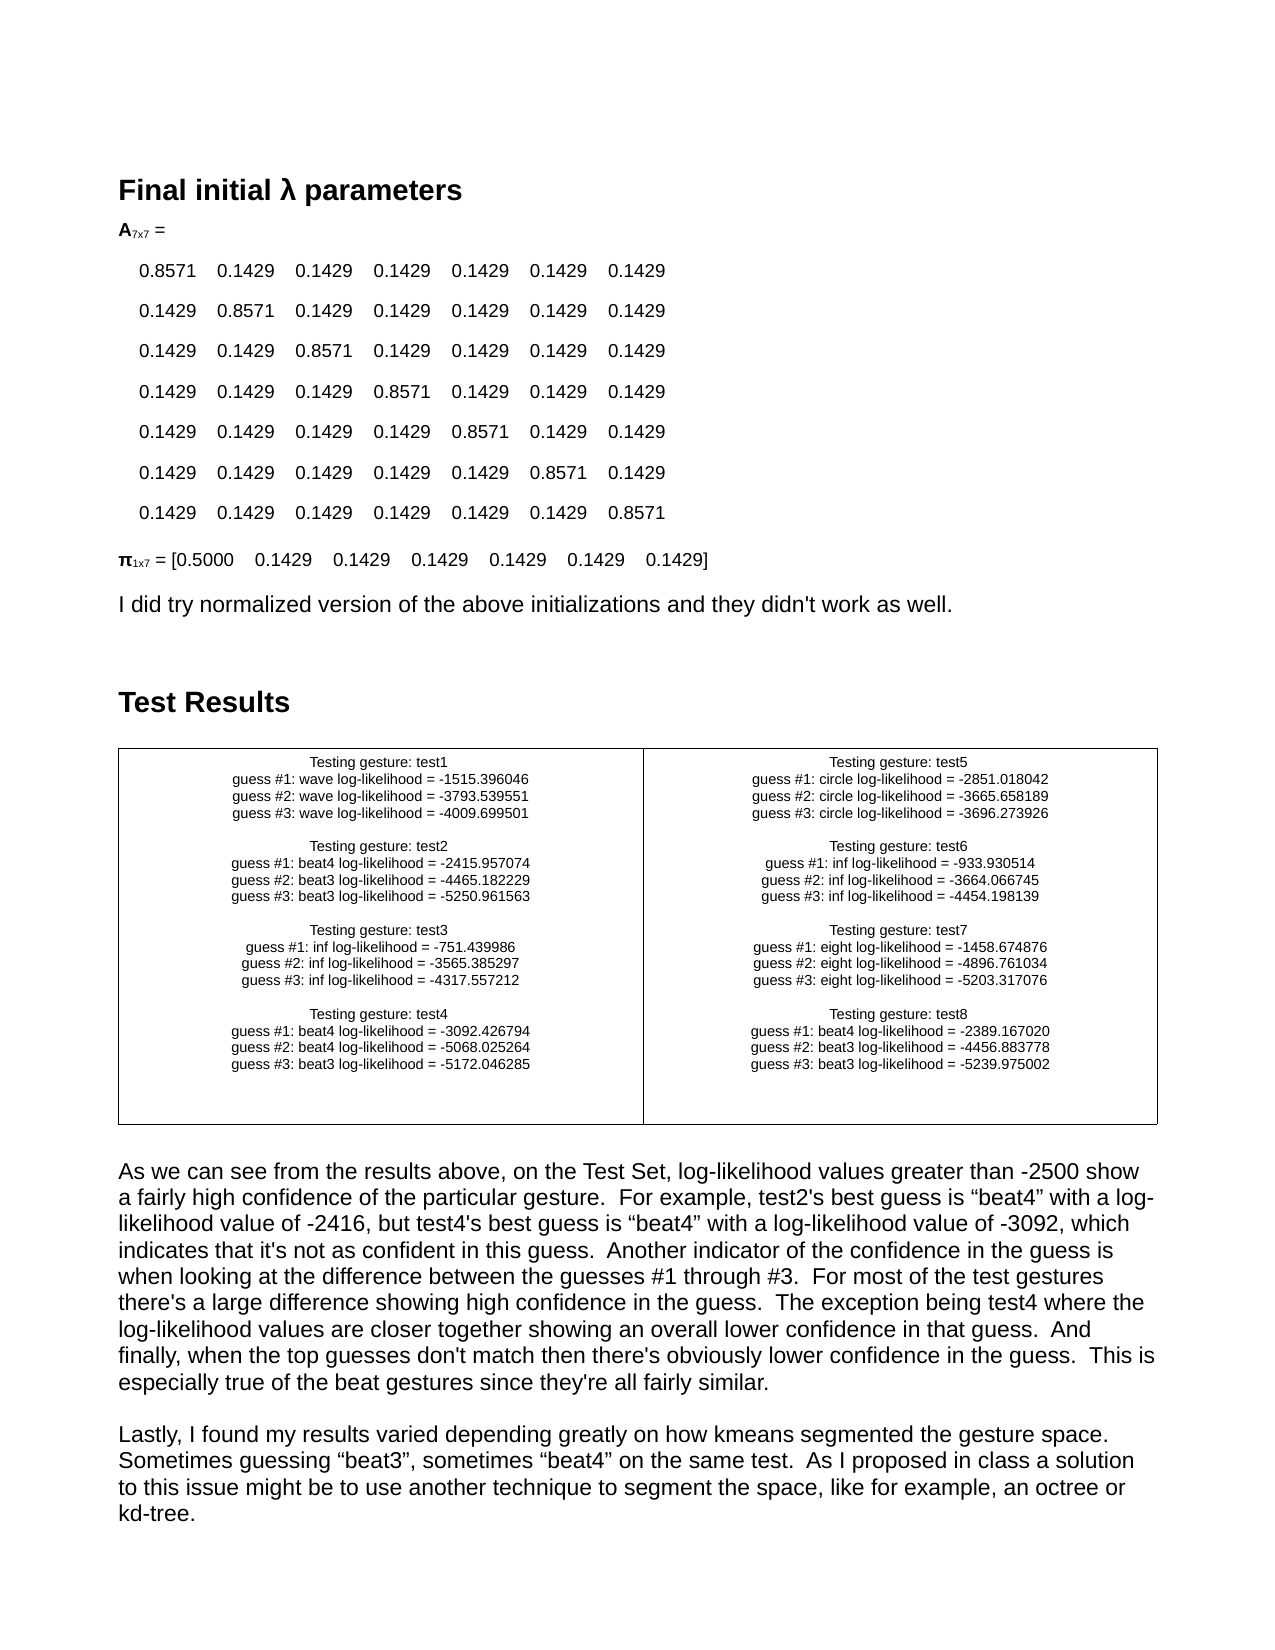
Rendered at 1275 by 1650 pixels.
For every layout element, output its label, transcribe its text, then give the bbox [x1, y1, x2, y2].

subtitle Test Results [118, 685, 1157, 719]
text 0.1429 0.1429 0.1429 0.1429 0.8571 0.1429 0.1429 [118, 421, 1157, 443]
table_header Testing gesture: test5 guess #1: circle log-likelihood = -2851.018042 guess #2: circle log-likelihood = -3665.658189 guess #3: circle log-likelihood = -3696.273926 Testing gesture: test6 guess #1: inf log-likelihood = -933.930514 guess #2: inf log-likelihood = -3664.066745 guess #3: inf log-likelihood = -4454.198139 Testing gesture: test7 guess #1: eight log-likelihood = -1458.674876 guess #2: eight log-likelihood = -4896.761034 guess #3: eight log-likelihood = -5203.317076 Testing gesture: test8 guess #1: beat4 log-likelihood = -2389.167020 guess #2: beat3 log-likelihood = -4456.883778 guess #3: beat3 log-likelihood = -5239.975002 [644, 749, 1157, 1124]
text 0.8571 0.1429 0.1429 0.1429 0.1429 0.1429 0.1429 [118, 259, 1157, 281]
text 0.1429 0.8571 0.1429 0.1429 0.1429 0.1429 0.1429 [118, 300, 1157, 321]
text 0.1429 0.1429 0.1429 0.1429 0.1429 0.1429 0.8571 [118, 502, 1157, 523]
text 0.1429 0.1429 0.1429 0.8571 0.1429 0.1429 0.1429 [118, 381, 1157, 402]
text As we can see from the results above, on the Test Set, log-likelihood values greater than -2500 show a fairly high confidence of the particular gesture. For example, test2's best guess is “beat4” with a log-likelihood value of -2416, but test4's best guess is “beat4” with a log-likelihood value of -3092, which indicates that it's not as confident in this guess. Another indicator of the confidence in the guess is when looking at the difference between the guesses #1 through #3. For most of the test gestures there's a large difference showing high confidence in the guess. The exception being test4 where the log-likelihood values are closer together showing an overall lower confidence in that guess. And finally, when the top guesses don't match then there's obviously lower confidence in the guess. This is especially true of the beat gestures since they're all fairly similar. [118, 1158, 1157, 1395]
subtitle I did try normalized version of the above initializations and they didn't work as well. [118, 591, 1157, 617]
subtitle π1x7 = [0.5000 0.1429 0.1429 0.1429 0.1429 0.1429 0.1429] [118, 548, 1157, 570]
subtitle Final initial λ parameters [118, 173, 1157, 206]
text 0.1429 0.1429 0.8571 0.1429 0.1429 0.1429 0.1429 [118, 340, 1157, 362]
table_header Testing gesture: test1 guess #1: wave log-likelihood = -1515.396046 guess #2: wave log-likelihood = -3793.539551 guess #3: wave log-likelihood = -4009.699501 Testing gesture: test2 guess #1: beat4 log-likelihood = -2415.957074 guess #2: beat3 log-likelihood = -4465.182229 guess #3: beat3 log-likelihood = -5250.961563 Testing gesture: test3 guess #1: inf log-likelihood = -751.439986 guess #2: inf log-likelihood = -3565.385297 guess #3: inf log-likelihood = -4317.557212 Testing gesture: test4 guess #1: beat4 log-likelihood = -3092.426794 guess #2: beat4 log-likelihood = -5068.025264 guess #3: beat3 log-likelihood = -5172.046285 [119, 749, 643, 1124]
text A7x7 = [118, 219, 1157, 241]
text 0.1429 0.1429 0.1429 0.1429 0.1429 0.8571 0.1429 [118, 461, 1157, 483]
text Lastly, I found my results varied depending greatly on how kmeans segmented the gesture space. Sometimes guessing “beat3”, sometimes “beat4” on the same test. As I proposed in class a solution to this issue might be to use another technique to segment the space, like for example, an octree or kd-tree. [118, 1421, 1157, 1527]
